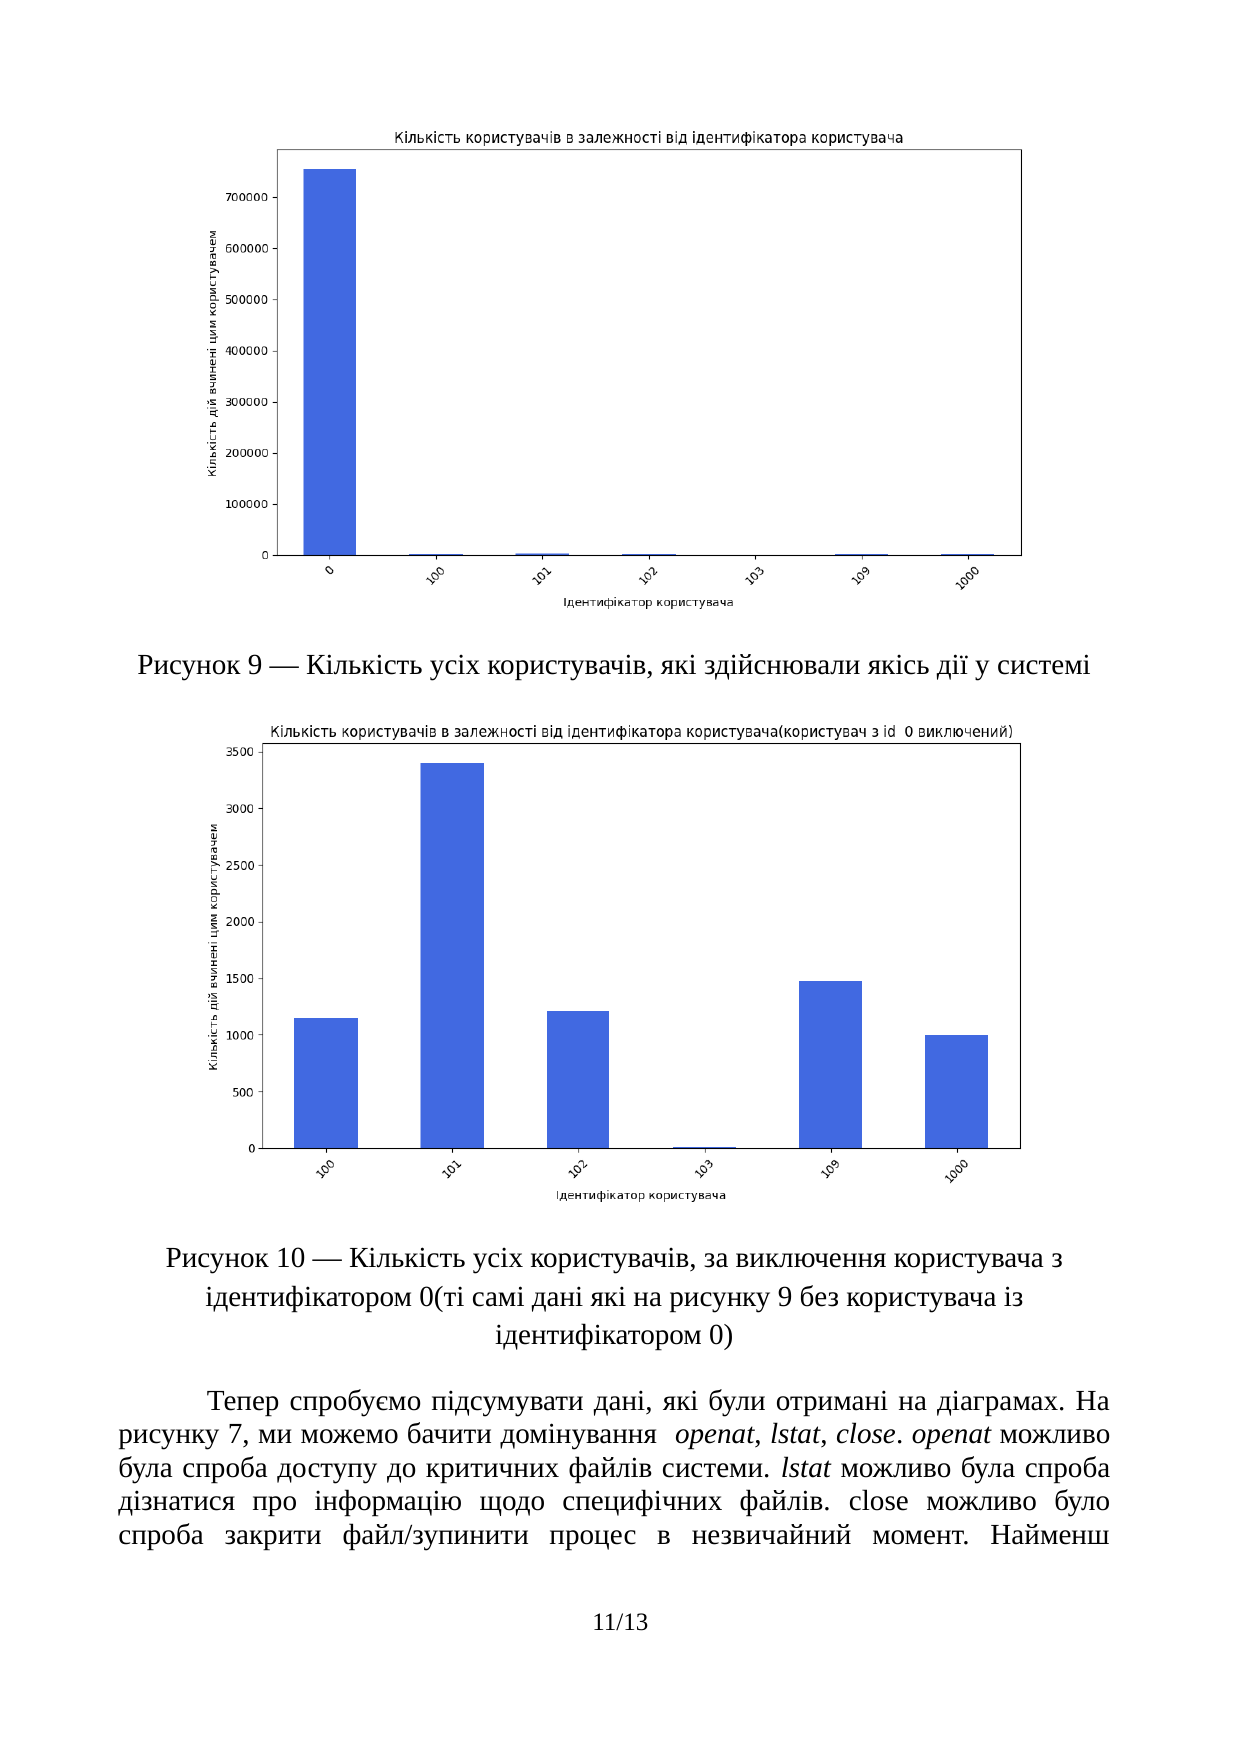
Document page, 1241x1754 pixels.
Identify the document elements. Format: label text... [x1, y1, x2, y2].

picture [196, 712, 1032, 1214]
picture [195, 118, 1033, 621]
text Рисунок 10 — Кількість усіх користувачів, за виключення користувача з ідентифікатором 0(ті самі дані які на рисунку 9 без користувача із ідентифікатором 0) [118, 1240, 1110, 1351]
text Тепер спробуємо підсумувати дані, які були отримані на діаграмах. На рисунку 7, ми можемо бачити домінування openat, lstat, close. openat можливо була спроба доступу до критичних файлів системи. lstat можливо була спроба дізнатися про інформацію щодо специфічних файлів. close можливо було спроба закрити файл/зупинити процес в незвичайний момент. Найменш [118, 1383, 1110, 1551]
text Рисунок 9 — Кількість усіх користувачів, які здійснювали якісь дії у системі [118, 647, 1110, 681]
